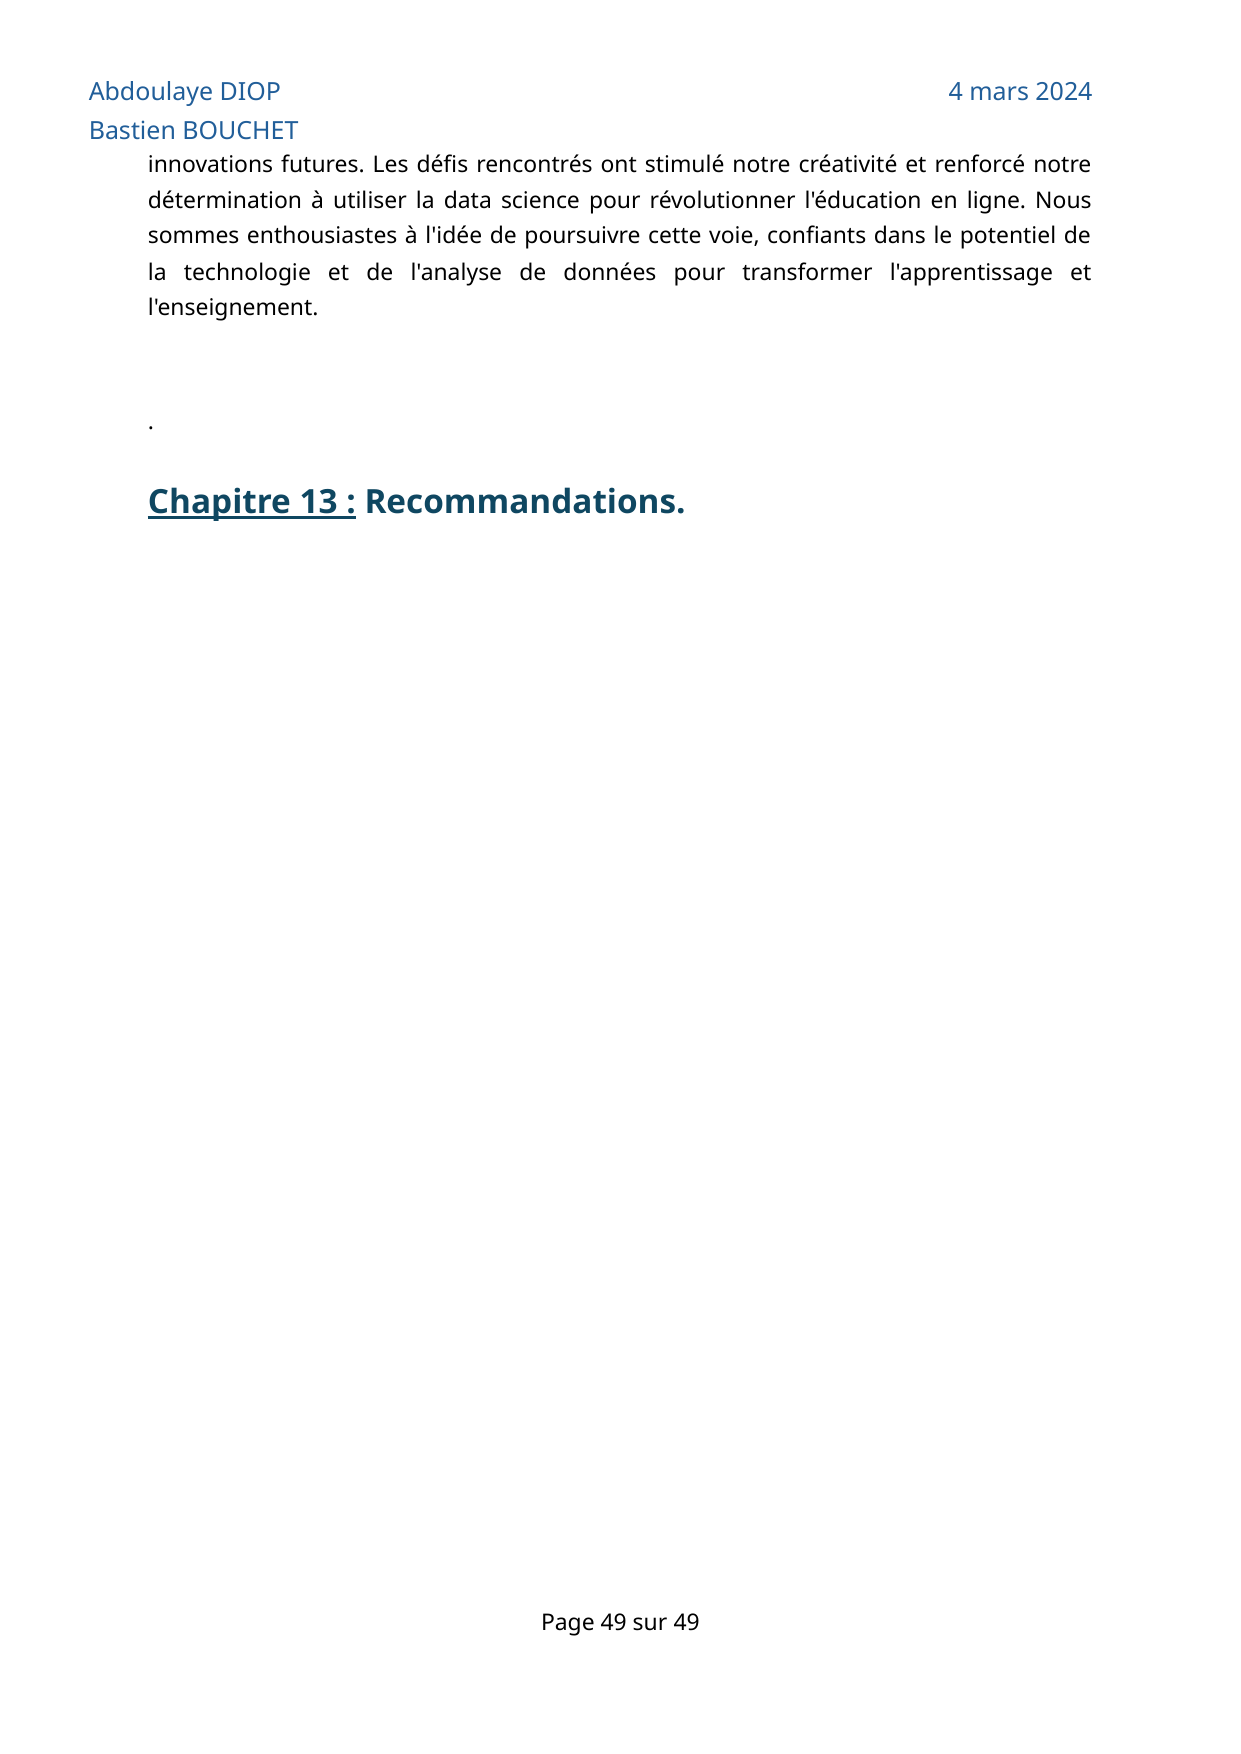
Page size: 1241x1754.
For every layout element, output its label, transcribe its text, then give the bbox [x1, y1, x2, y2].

text innovations futures. Les défis rencontrés ont stimulé notre créativité et renforcé notre détermination à utiliser la data science pour révolutionner l'éducation en ligne. Nous sommes enthousiastes à l'idée de poursuivre cette voie, confiants dans le potentiel de la technologie et de l'analyse de données pour transformer l'apprentissage et l'enseignement. [148, 148, 1093, 323]
text . [148, 405, 1093, 436]
subtitle Chapitre 13 : Recommandations. [148, 478, 1093, 524]
